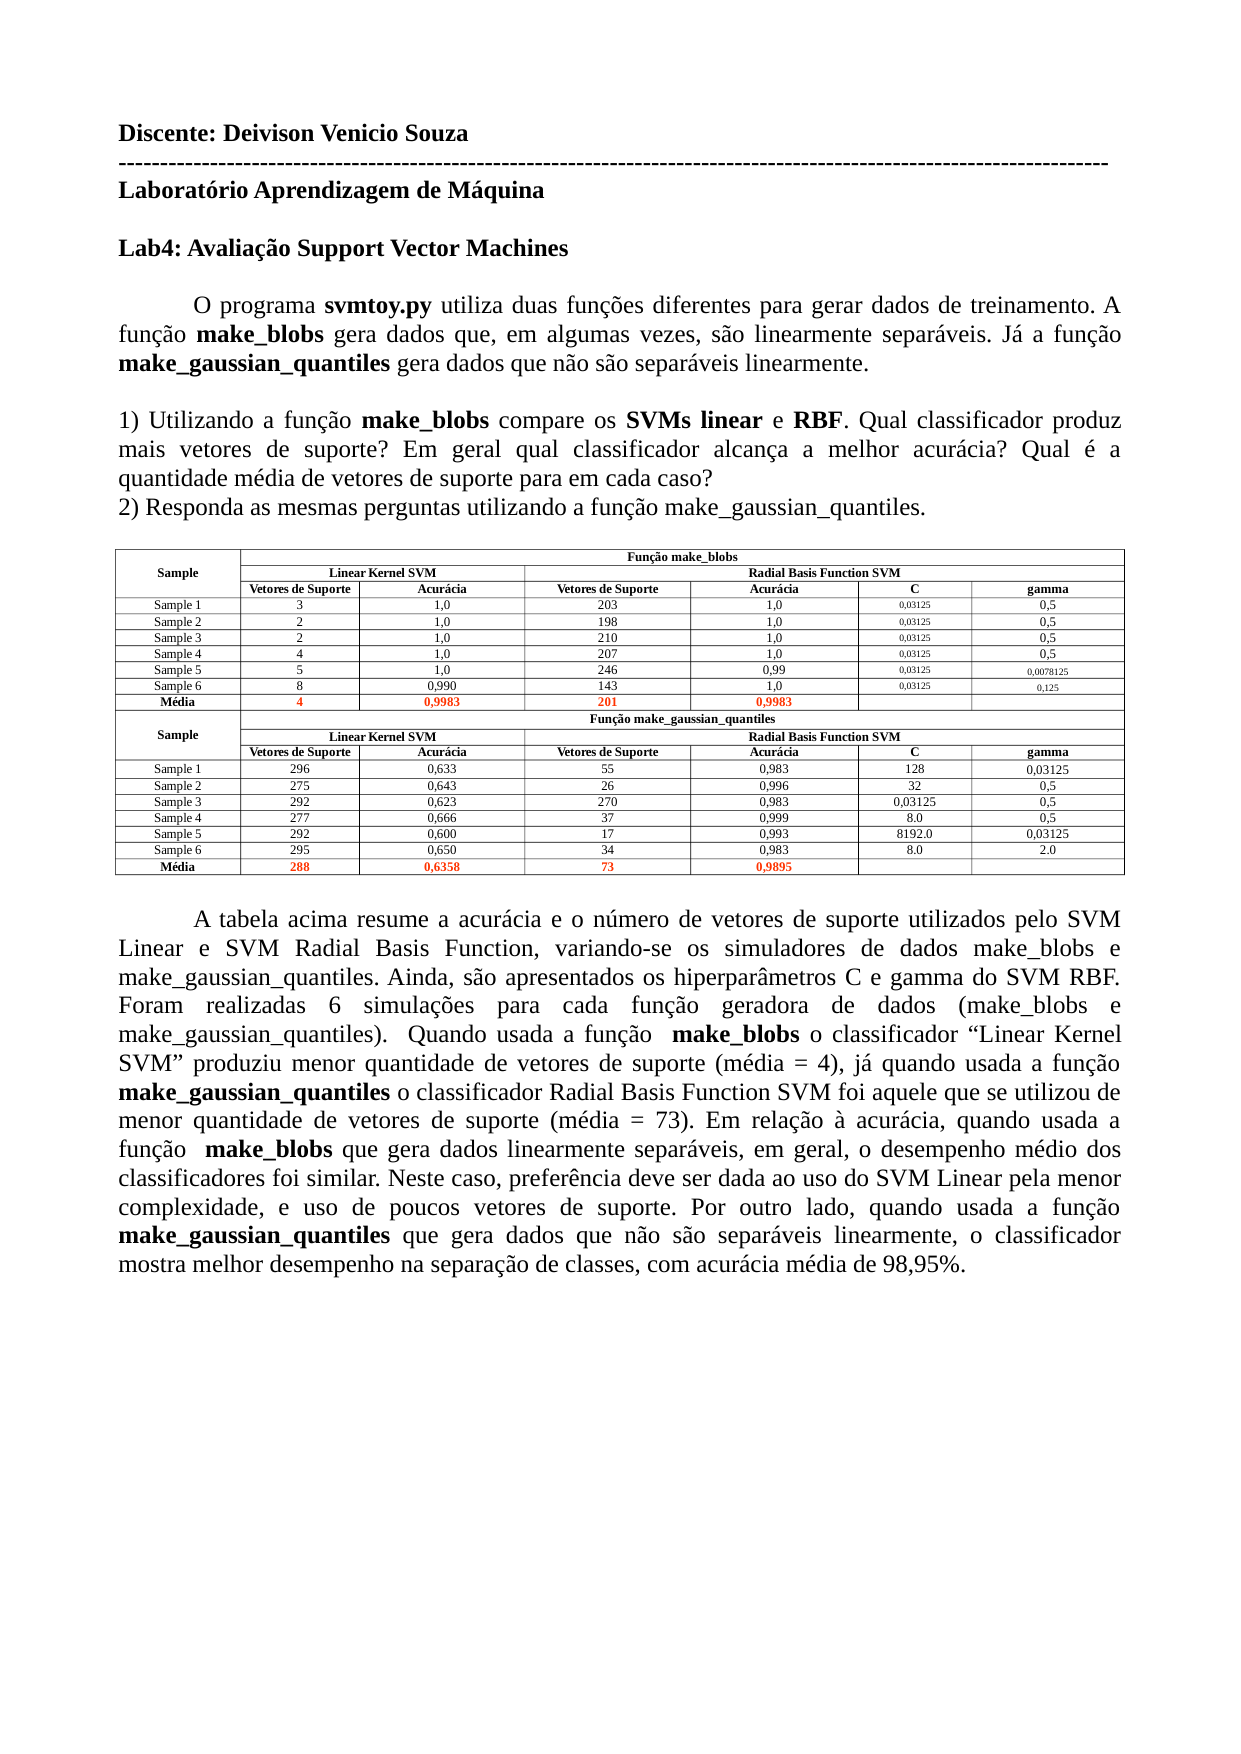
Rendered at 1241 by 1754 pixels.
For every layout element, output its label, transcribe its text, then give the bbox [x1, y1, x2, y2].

text 1) Utilizando a função make_blobs compare os SVMs linear e RBF. Qual classificador produz mais vetores de suporte? Em geral qual classificador alcança a melhor acurácia? Qual é a quantidade média de vetores de suporte para em cada caso? [118, 406, 1122, 492]
text 2) Responda as mesmas perguntas utilizando a função make_gaussian_quantiles. [118, 492, 1122, 521]
text Lab4: Avaliação Support Vector Machines [118, 233, 1122, 262]
text ----------------------------------------------------------------------------------------------------------------------- [118, 147, 1122, 176]
text A tabela acima resume a acurácia e o número de vetores de suporte utilizados pelo SVM Linear e SVM Radial Basis Function, variando-se os simuladores de dados make_blobs e make_gaussian_quantiles. Ainda, são apresentados os hiperparâmetros C e gamma do SVM RBF. Foram realizadas 6 simulações para cada função geradora de dados (make_blobs e make_gaussian_quantiles). Quando usada a função make_blobs o classificador “Linear Kernel SVM” produziu menor quantidade de vetores de suporte (média = 4), já quando usada a função make_gaussian_quantiles o classificador Radial Basis Function SVM foi aquele que se utilizou de menor quantidade de vetores de suporte (média = 73). Em relação à acurácia, quando usada a função make_blobs que gera dados linearmente separáveis, em geral, o desempenho médio dos classificadores foi similar. Neste caso, preferência deve ser dada ao uso do SVM Linear pela menor complexidade, e uso de poucos vetores de suporte. Por outro lado, quando usada a função make_gaussian_quantiles que gera dados que não são separáveis linearmente, o classificador mostra melhor desempenho na separação de classes, com acurácia média de 98,95%. [118, 904, 1122, 1278]
text O programa svmtoy.py utiliza duas funções diferentes para gerar dados de treinamento. A função make_blobs gera dados que, em algumas vezes, são linearmente separáveis. Já a função make_gaussian_quantiles gera dados que não são separáveis linearmente. [118, 291, 1122, 377]
text Discente: Deivison Venicio Souza [118, 118, 1122, 147]
text Laboratório Aprendizagem de Máquina [118, 176, 1122, 204]
